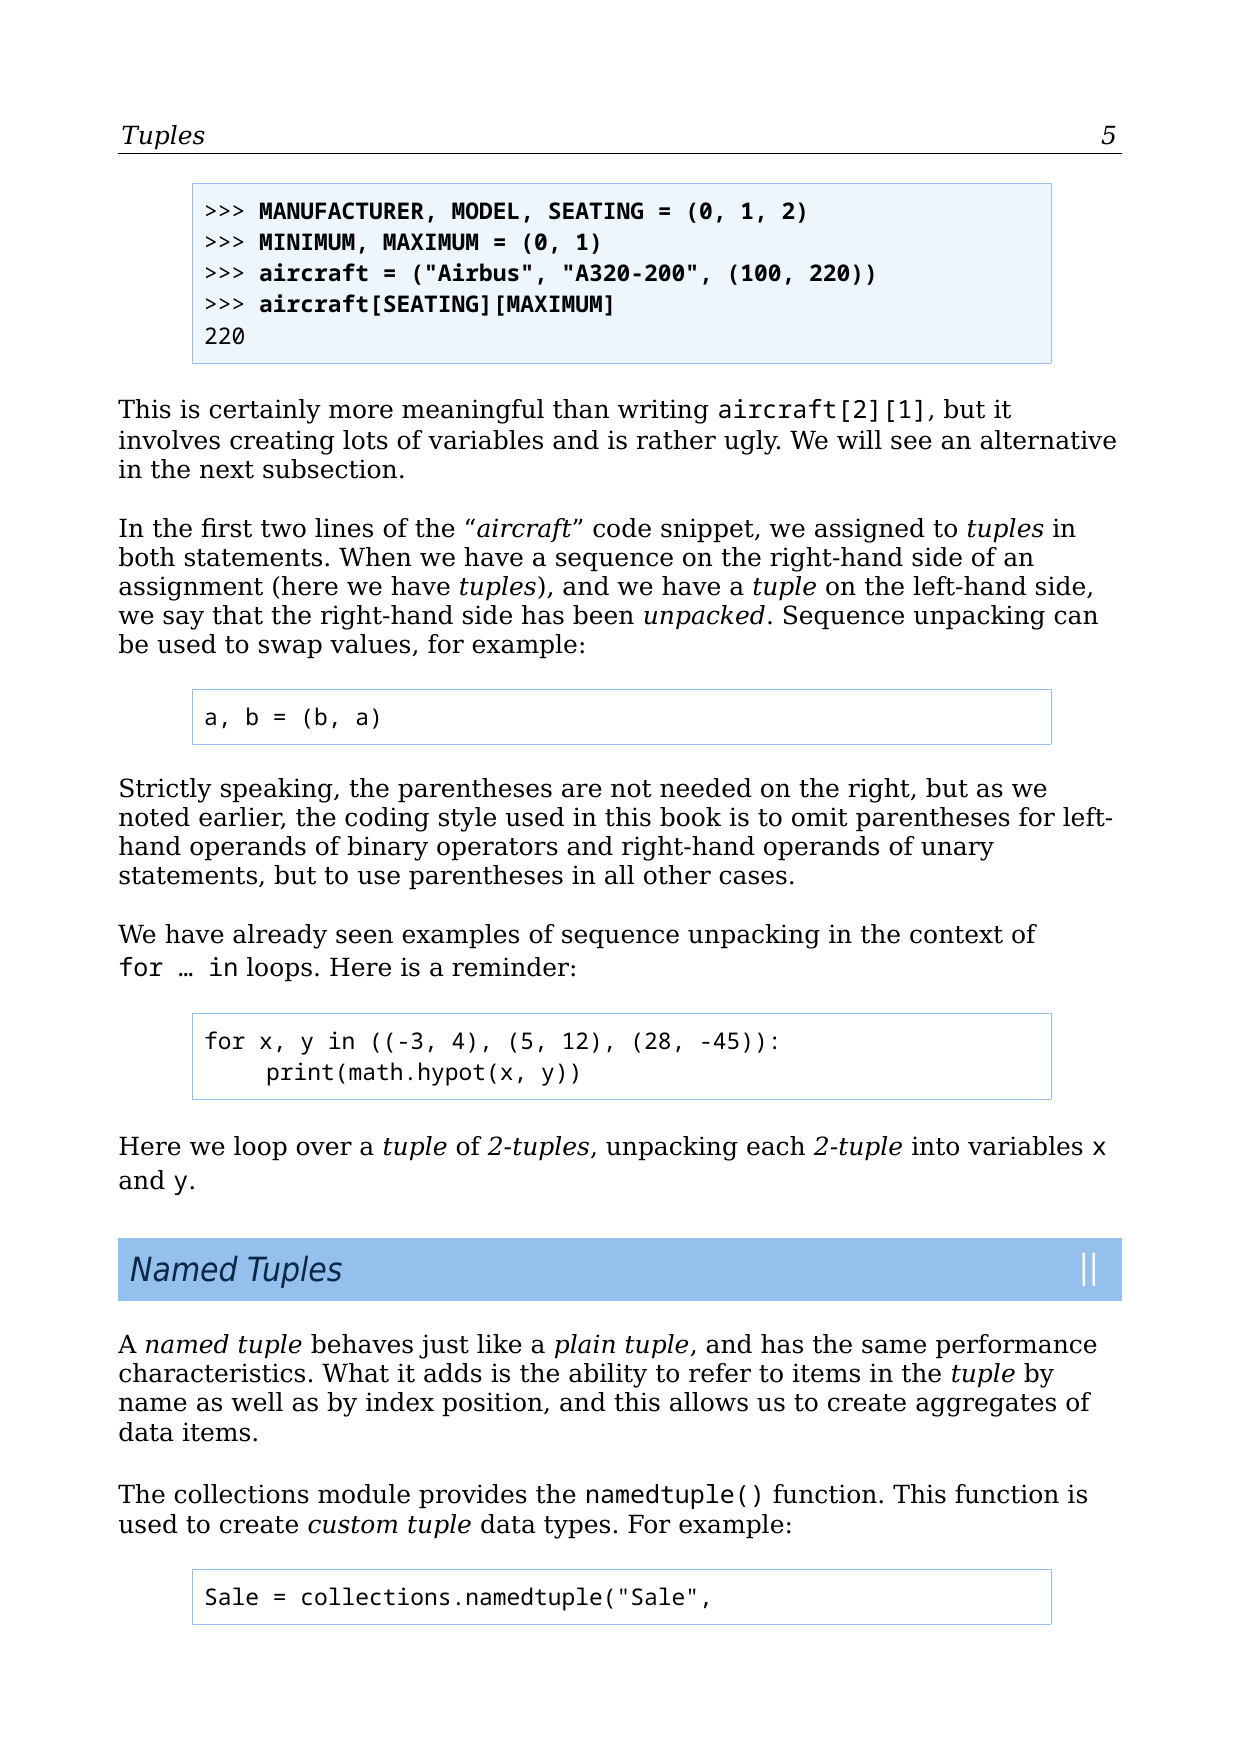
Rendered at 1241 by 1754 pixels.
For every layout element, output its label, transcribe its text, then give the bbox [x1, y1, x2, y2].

text In the first two lines of the “aircraft” code snippet, we assigned to tuples in both statements. When we have a sequence on the right-hand side of an assignment (here we have tuples), and we have a tuple on the left-hand side, we say that the right-hand side has been unpacked. Sequence unpacking can be used to swap values, for example: [118, 514, 1122, 660]
text A named tuple behaves just like a plain tuple, and has the same performance characteristics. What it adds is the ability to refer to items in the tuple by name as well as by index position, and this allows us to create aggregates of data items. [118, 1330, 1122, 1447]
text a, b = (b, a) [193, 690, 1051, 744]
text >>> MINIMUM, MAXIMUM = (0, 1) [193, 214, 1051, 245]
subtitle Named Tuples [118, 1238, 1122, 1301]
text Sale = collections.namedtuple("Sale", [193, 1570, 1051, 1624]
text >>> aircraft[SEATING][MAXIMUM] [193, 276, 1051, 308]
text 220 [193, 308, 1051, 363]
text >>> aircraft = ("Airbus", "A320-200", (100, 220)) [193, 245, 1051, 276]
text >>> MANUFACTURER, MODEL, SEATING = (0, 1, 2) [193, 184, 1051, 214]
text Here we loop over a tuple of 2-tuples, unpacking each 2-tuple into variables x and y. [118, 1128, 1122, 1197]
text Strictly speaking, the parentheses are not needed on the right, but as we noted earlier, the coding style used in this book is to omit parentheses for left-hand operands of binary operators and right-hand operands of unary statements, but to use parentheses in all other cases. [118, 774, 1122, 891]
text print(math.hypot(x, y)) [193, 1044, 1051, 1099]
text The collections module provides the namedtuple() function. This function is used to create custom tuple data types. For example: [118, 1476, 1122, 1540]
text We have already seen examples of sequence unpacking in the context of for … in loops. Here is a reminder: [118, 920, 1122, 983]
text || [1063, 1247, 1098, 1286]
text This is certainly more meaningful than writing aircraft[2][1], but it involves creating lots of variables and is rather ugly. We will see an alternative in the next subsection. [118, 392, 1122, 484]
text for x, y in ((-3, 4), (5, 12), (28, -45)): [193, 1014, 1051, 1044]
